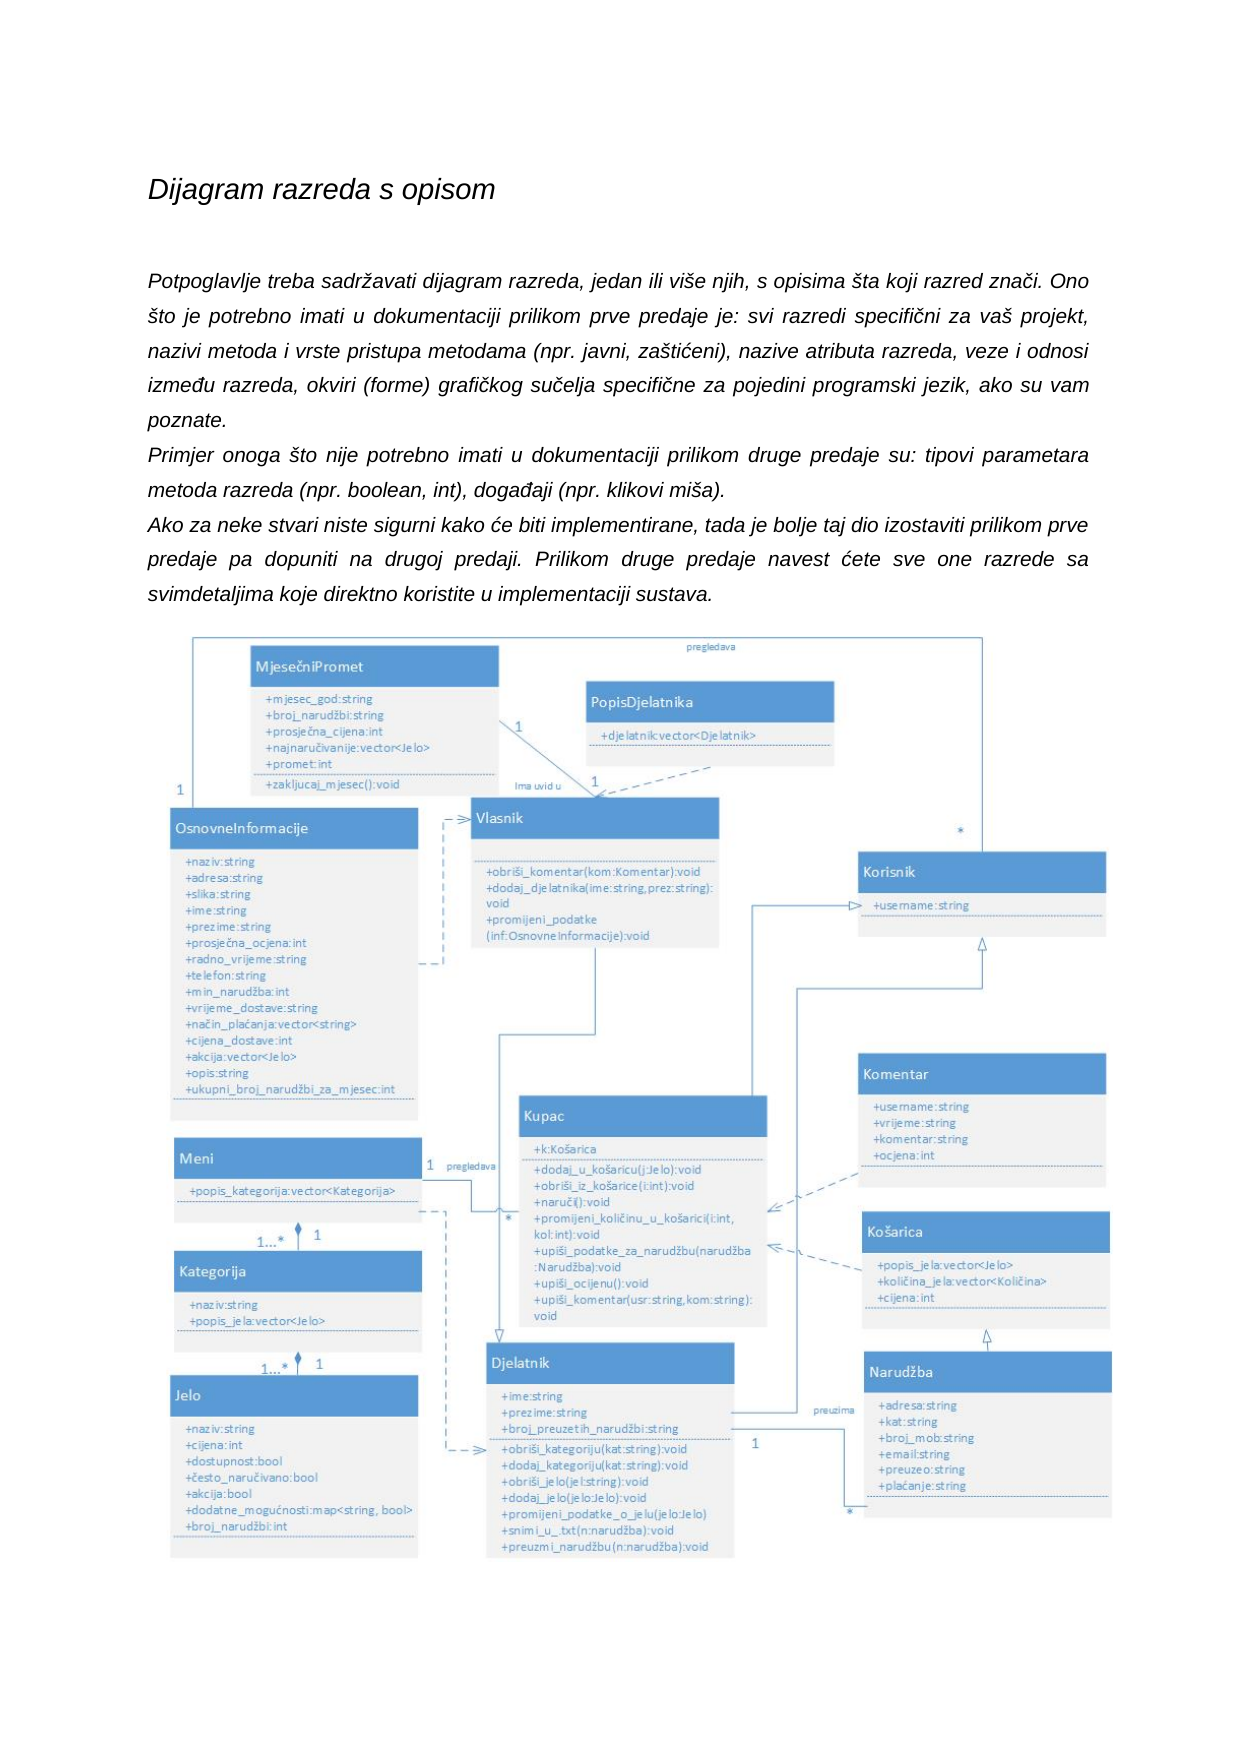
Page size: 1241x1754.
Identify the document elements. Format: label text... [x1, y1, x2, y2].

text Potpoglavlje treba sadržavati dijagram razreda, jedan ili više njih, s opisima šta koji razred znači. Ono što je potrebno imati u dokumentaciji prilikom prve predaje je: svi razredi specifični za vaš projekt, nazivi metoda i vrste pristupa metodama (npr. javni, zaštićeni), nazive atributa razreda, veze i odnosi između razreda, okviri (forme) grafičkog sučelja specifične za pojedini programski jezik, ako su vam poznate. [148, 269, 1093, 432]
text Ako za neke stvari niste sigurni kako će biti implementirane, tada je bolje taj dio izostaviti prilikom prve predaje pa dopuniti na drugoj predaji. Prilikom druge predaje navest ćete sve one razrede sa svimdetaljima koje direktno koristite u implementaciji sustava. [148, 513, 1093, 606]
subtitle Dijagram razreda s opisom [148, 173, 1093, 205]
picture [166, 636, 1114, 1562]
text Primjer onoga što nije potrebno imati u dokumentaciji prilikom druge predaje su: tipovi parametara metoda razreda (npr. boolean, int), događaji (npr. klikovi miša). [148, 443, 1093, 502]
